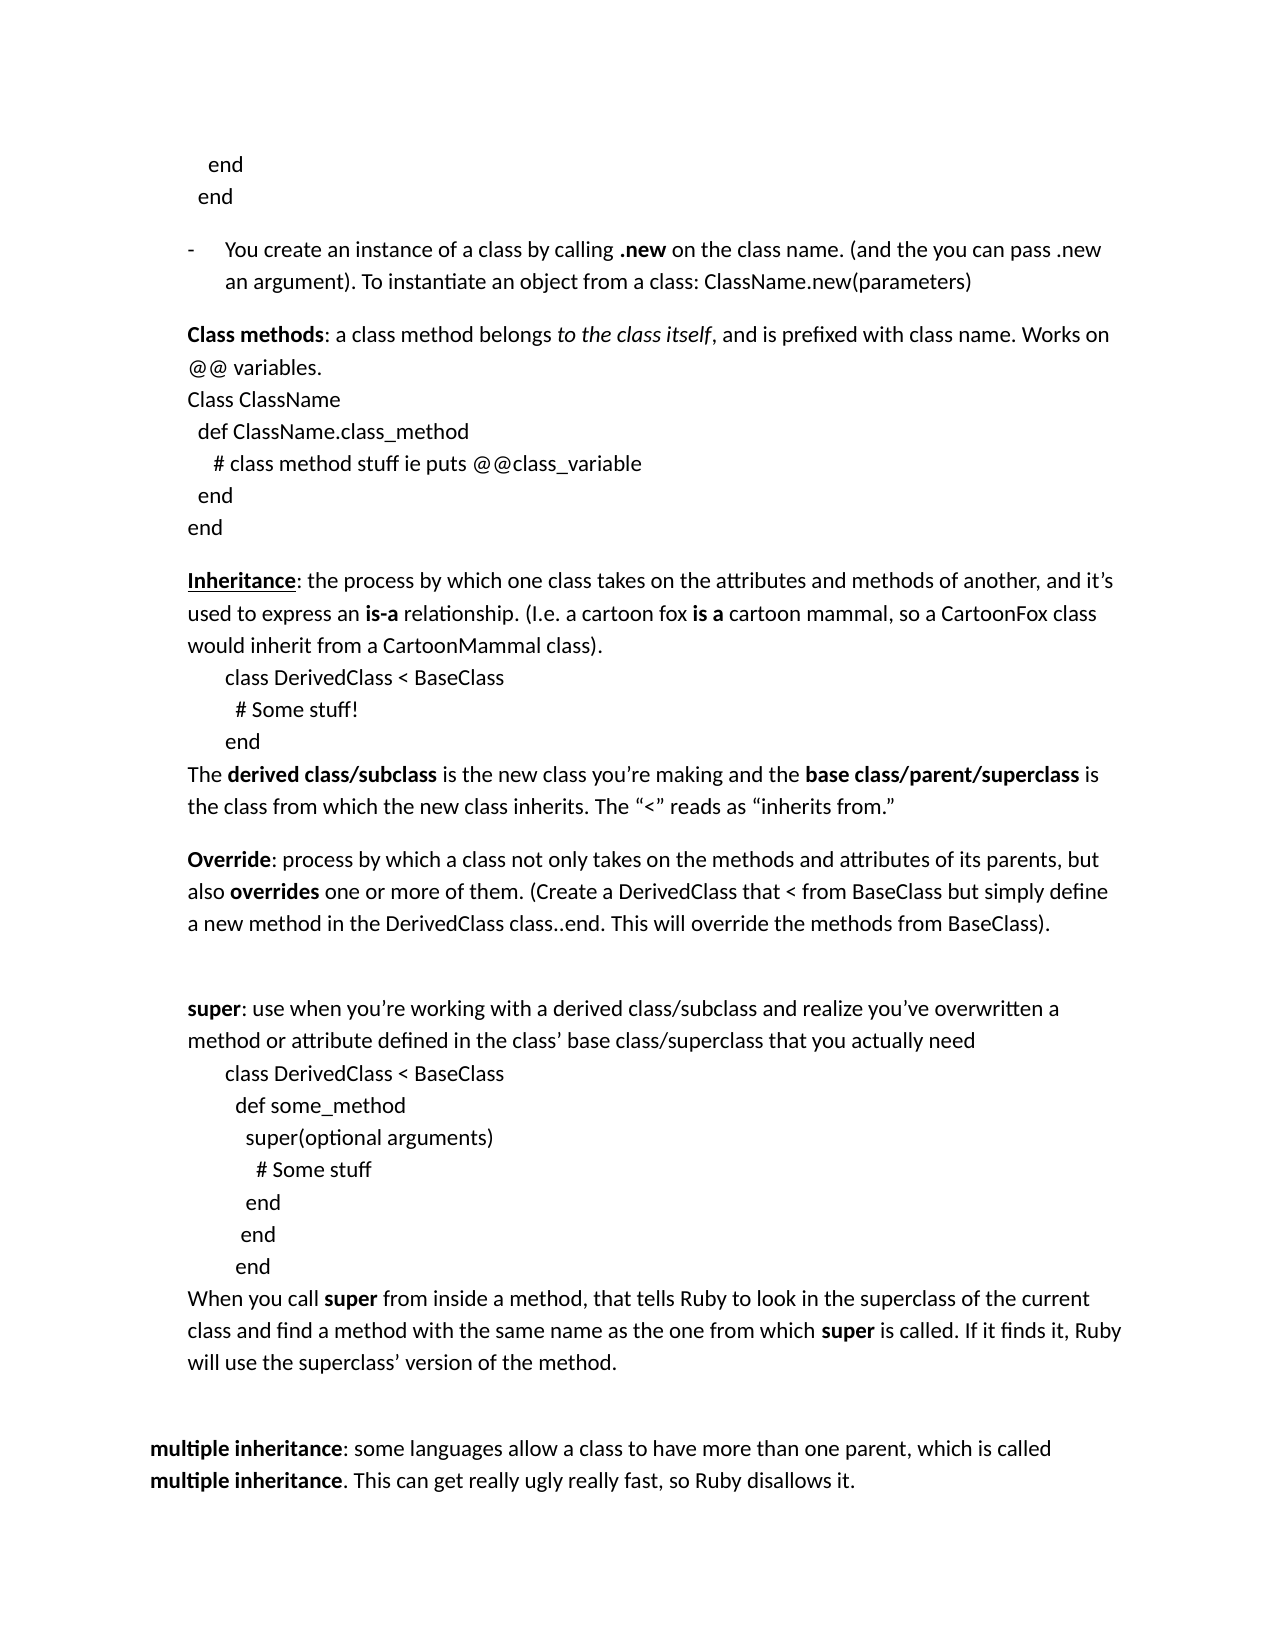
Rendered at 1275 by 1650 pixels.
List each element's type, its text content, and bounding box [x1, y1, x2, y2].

text Class methods: a class method belongs to the class itself, and is prefixed with class name. Works on @@ variables. Class ClassName def ClassName.class_method # class method stuff ie puts @@class_variable end end [187, 320, 1125, 542]
text end end [187, 150, 1125, 210]
list You create an instance of a class by calling .new on the class name. (and the you can pass .new an argument). To instantiate an object from a class: ClassName.new(parameters) [187, 235, 1125, 295]
text super: use when you’re working with a derived class/subclass and realize you’ve overwritten a method or attribute defined in the class’ base class/superclass that you actually need class DerivedClass < BaseClass def some_method super(optional arguments) # Some stuff end end end When you call super from inside a method, that tells Ruby to look in the superclass of the current class and find a method with the same name as the one from which super is called. If it finds it, Ruby will use the superclass’ version of the method. [187, 994, 1125, 1409]
text Inheritance: the process by which one class takes on the attributes and methods of another, and it’s used to express an is-a relationship. (I.e. a cartoon fox is a cartoon mammal, so a CartoonFox class would inherit from a CartoonMammal class). class DerivedClass < BaseClass # Some stuff! end The derived class/subclass is the new class you’re making and the base class/parent/superclass is the class from which the new class inherits. The “<” reads as “inherits from.” [187, 567, 1125, 820]
text Override: process by which a class not only takes on the methods and attributes of its parents, but also overrides one or more of them. (Create a DerivedClass that < from BaseClass but simply define a new method in the DerivedClass class..end. This will override the methods from BaseClass). [187, 845, 1125, 969]
text multiple inheritance: some languages allow a class to have more than one parent, which is called multiple inheritance. This can get really ugly really fast, so Ruby disallows it. [150, 1434, 1125, 1494]
